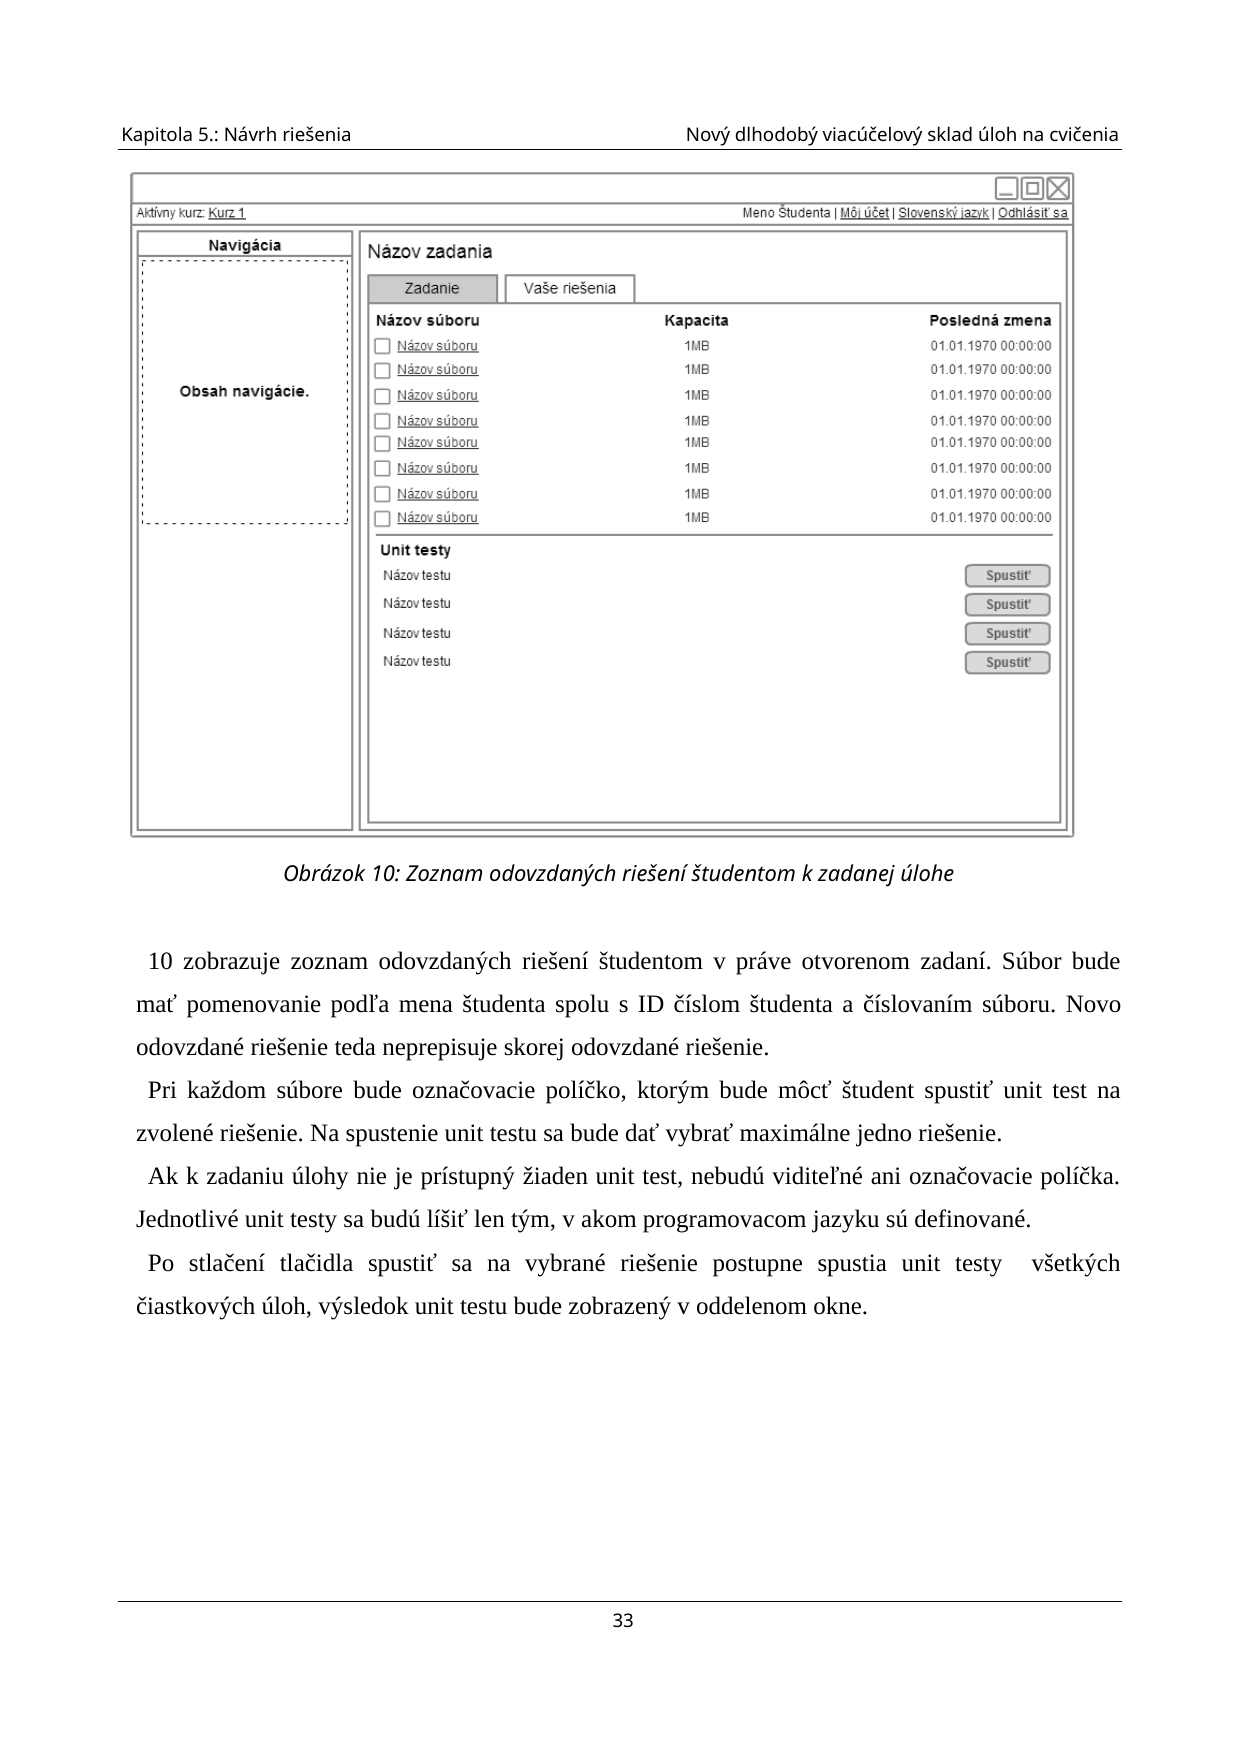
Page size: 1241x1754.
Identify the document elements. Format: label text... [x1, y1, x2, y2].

text Obrázok 10: Zoznam odovzdaných riešení študentom k zadanej úlohe [127, 859, 1113, 888]
text Pri každom súbore bude označovacie políčko, ktorým bude môcť študent spustiť unit test na zvolené riešenie. Na spustenie unit testu sa bude dať vybrať maximálne jedno riešenie. [136, 1075, 1122, 1147]
picture [127, 168, 1114, 859]
text Po stlačení tlačidla spustiť sa na vybrané riešenie postupne spustia unit testy všetkých čiastkových úloh, výsledok unit testu bude zobrazený v oddelenom okne. [136, 1248, 1122, 1319]
text Obrázok 10 zobrazuje zoznam odovzdaných riešení študentom v práve otvorenom zadaní. Súbor bude mať pomenovanie podľa mena študenta spolu s ID číslom študenta a číslovaním súboru. Novo odovzdané riešenie teda neprepisuje skorej odovzdané riešenie. [136, 946, 1122, 1061]
text Ak k zadaniu úlohy nie je prístupný žiaden unit test, nebudú viditeľné ani označovacie políčka. Jednotlivé unit testy sa budú líšiť len tým, v akom programovacom jazyku sú definované. [136, 1161, 1122, 1233]
